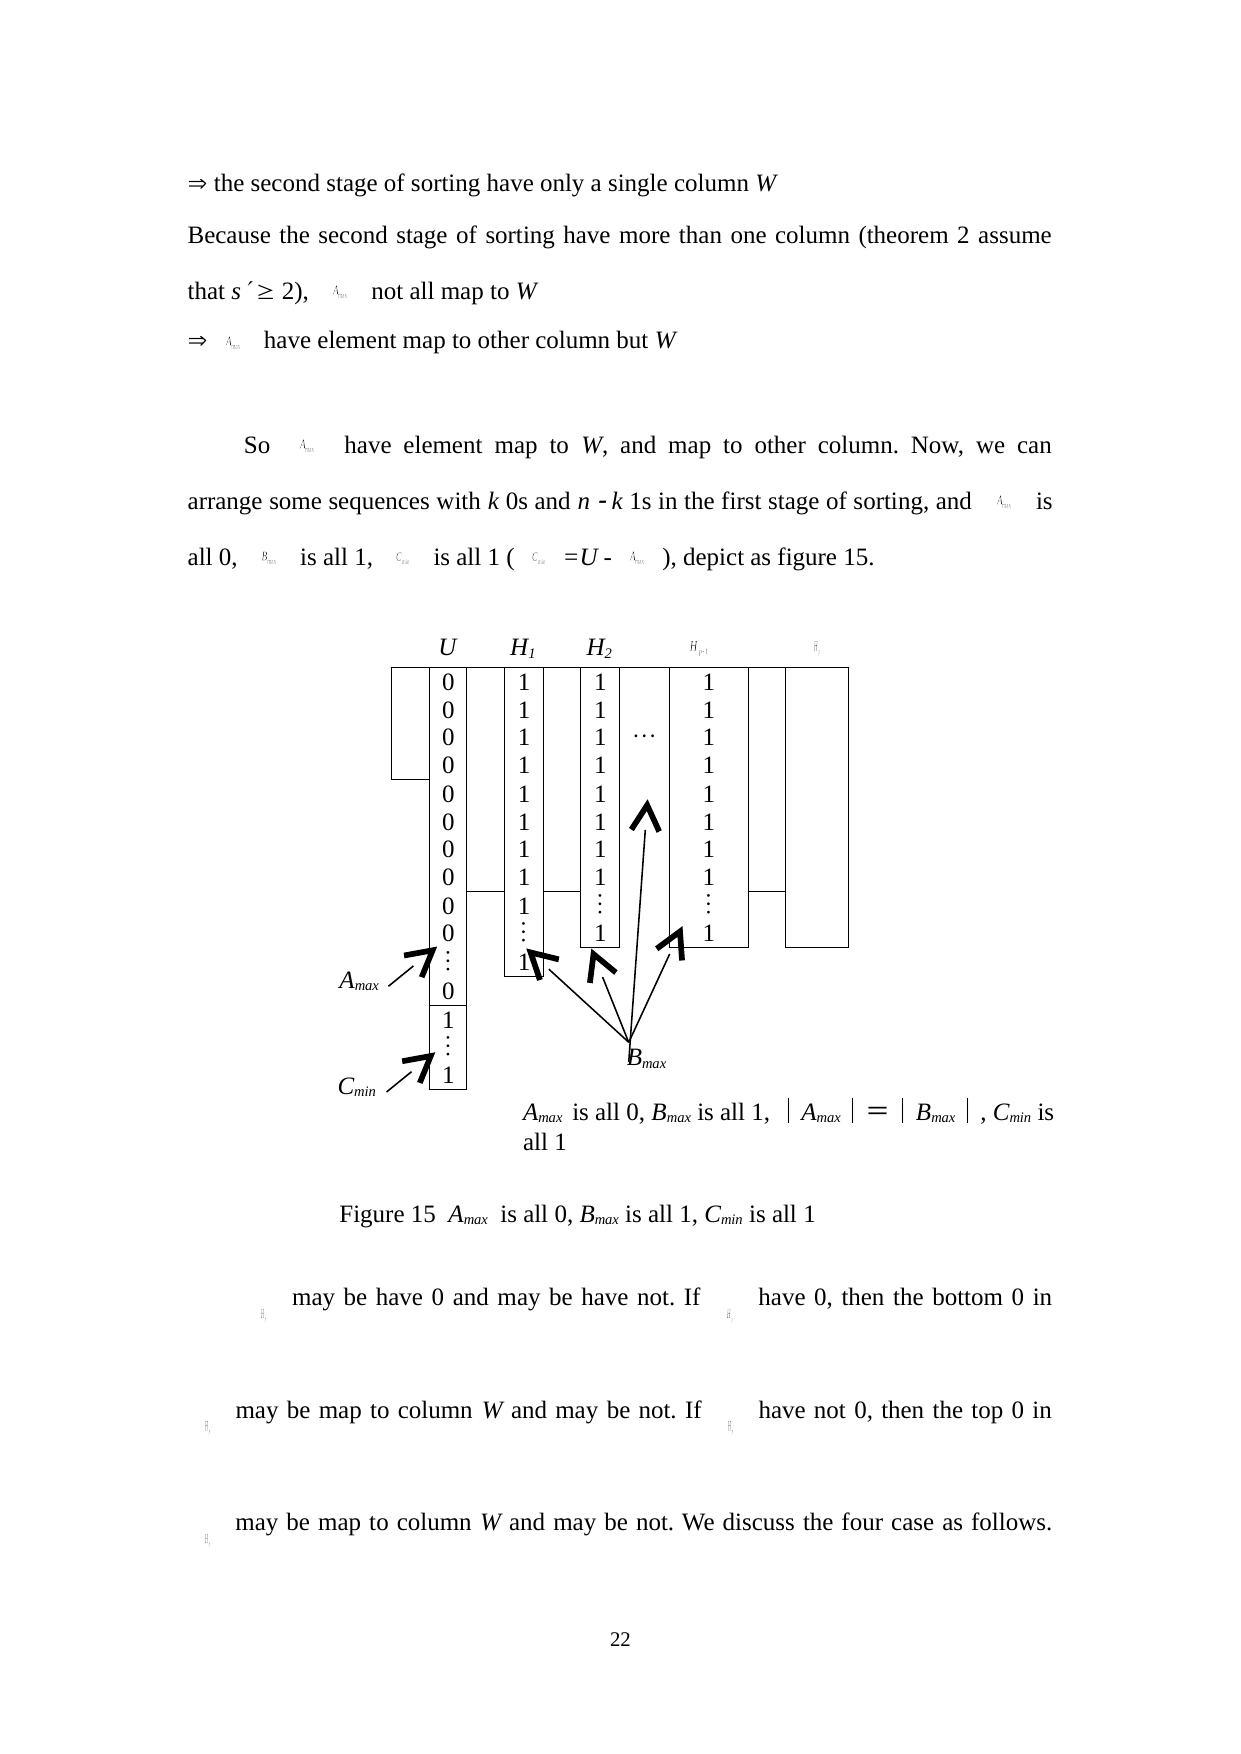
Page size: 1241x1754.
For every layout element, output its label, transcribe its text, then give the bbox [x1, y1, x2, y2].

text Figure 15 Amax is all 0, Bmax is all 1, Cmin is all 1 [339, 1200, 917, 1228]
table_cell 1 [670, 668, 748, 696]
table_cell 1 [670, 835, 748, 863]
table_cell [543, 1005, 581, 1033]
table_cell [592, 948, 619, 976]
table_cell 1 [505, 808, 543, 835]
text  have element map to other column but W [187, 323, 1053, 361]
table_cell 1 [581, 724, 619, 751]
table_cell 1 [581, 751, 619, 779]
table_cell [749, 892, 785, 919]
table_cell [786, 751, 848, 779]
table_cell [392, 696, 429, 723]
table_cell [467, 863, 504, 891]
text So have element map to W, and map to other column. Now, we can arrange some sequences with k 0s and n  k 1s in the first stage of sorting, and is all 0, is all 1, is all 1 (=U -), depict as figure 15. [187, 426, 1053, 576]
table_cell 1 [505, 696, 543, 723]
table_cell 1 [581, 668, 619, 696]
table_cell [620, 668, 669, 696]
table_cell 0 [430, 808, 466, 835]
table_cell 1 [670, 863, 748, 891]
table_cell [544, 920, 580, 947]
table_cell [544, 751, 580, 779]
table_cell [786, 724, 848, 751]
table_cell [749, 835, 785, 863]
table_cell 1 [581, 808, 619, 835]
table_cell [749, 751, 785, 779]
table_cell [640, 891, 669, 919]
table_cell [669, 1005, 748, 1033]
text may be have 0 and may be have not. If have 0, then the bottom 0 in may be map to column W and may be not. If have not 0, then the top 0 in may be map to column W and may be not. We discuss the four case as follows. [187, 1277, 1053, 1577]
table_cell [543, 976, 581, 1005]
table_cell [620, 779, 669, 808]
table_cell  [430, 947, 466, 976]
text  the second stage of sorting have only a single column W [187, 164, 1053, 202]
table_cell [392, 863, 429, 891]
table_cell [467, 808, 504, 835]
table_cell [404, 1061, 423, 1075]
table_header [543, 628, 581, 667]
table_header [748, 628, 786, 667]
table_cell [786, 976, 848, 1005]
table_cell  [581, 891, 619, 919]
table_cell [406, 976, 429, 1005]
table_cell [620, 920, 638, 947]
table_cell [467, 724, 504, 751]
table_cell [749, 808, 785, 835]
table_cell [467, 835, 504, 863]
table_cell [392, 780, 429, 808]
table_cell  [620, 724, 669, 751]
table_cell [631, 1034, 669, 1061]
table_cell [786, 668, 848, 696]
table_cell  [430, 1034, 466, 1061]
table_cell 0 [430, 863, 466, 891]
table_cell 1 [670, 724, 748, 751]
table_cell 0 [430, 891, 466, 919]
table_cell [620, 947, 636, 976]
table_cell [749, 668, 785, 696]
text Because the second stage of sorting have more than one column (theorem 2 assume that s  2), not all map to W [187, 216, 1053, 309]
table_cell [620, 976, 634, 1005]
table_cell [544, 724, 580, 751]
table_cell [392, 835, 429, 863]
table_cell [467, 1005, 504, 1033]
table_cell [467, 779, 504, 808]
table_cell [749, 863, 785, 891]
table_cell 1 [581, 779, 619, 808]
table_cell [632, 1005, 644, 1031]
table_cell [581, 976, 612, 1005]
table_cell [635, 1005, 669, 1033]
table_cell [786, 808, 848, 835]
table_cell [392, 668, 429, 696]
table_cell [544, 696, 580, 723]
table_cell [669, 948, 748, 976]
table_cell [786, 948, 848, 976]
table_cell [669, 1034, 748, 1061]
table_cell [644, 835, 669, 863]
table_cell 1 [581, 863, 619, 891]
table_cell [604, 976, 619, 1005]
table_cell [406, 955, 425, 970]
table_cell [406, 957, 426, 976]
table_cell [786, 1061, 848, 1082]
table_cell  [670, 891, 748, 919]
table_cell [620, 1005, 631, 1033]
table_cell [786, 863, 848, 891]
table_cell [661, 960, 669, 976]
table_cell 1 [505, 947, 543, 976]
table_cell [559, 976, 581, 996]
table_cell [404, 1063, 429, 1089]
table_cell 1 [670, 696, 748, 723]
table_cell [392, 947, 429, 958]
table_cell [648, 976, 669, 1005]
table_cell [620, 751, 669, 779]
table_header [392, 628, 429, 667]
table_cell [620, 1061, 669, 1082]
table_cell [669, 1061, 748, 1082]
table_cell [392, 1005, 429, 1033]
table_cell 1 [505, 724, 543, 751]
table_header H1 [504, 628, 543, 667]
table_cell 1 [581, 835, 619, 863]
table_header [786, 628, 848, 667]
table_cell 0 [430, 751, 466, 779]
table_cell [467, 892, 504, 919]
table_cell [467, 751, 504, 779]
table_cell [748, 947, 786, 976]
table_cell 1 [430, 1061, 466, 1089]
table_cell [392, 1034, 429, 1061]
table_cell 1 [670, 808, 748, 835]
table_cell [748, 976, 786, 1005]
table_cell 1 [430, 1006, 466, 1033]
table_cell [467, 668, 504, 696]
table_cell [591, 1005, 619, 1031]
table_cell [786, 920, 848, 947]
table_cell 0 [430, 724, 466, 751]
table_cell [786, 835, 848, 863]
table_cell [544, 863, 580, 891]
table_cell 1 [505, 668, 543, 696]
table_cell [467, 947, 504, 976]
table_cell 0 [430, 835, 466, 863]
table_cell [786, 1005, 848, 1033]
table_cell [392, 751, 429, 779]
table_cell [543, 1034, 581, 1061]
table_cell 1 [505, 863, 543, 891]
table_cell [544, 668, 580, 696]
table_cell [581, 948, 591, 976]
table_cell 1 [670, 751, 748, 779]
table_cell [467, 1034, 504, 1061]
table_cell [392, 920, 429, 947]
table_cell [467, 696, 504, 723]
table_cell [467, 1061, 504, 1089]
table_cell 1 [581, 696, 619, 723]
table_cell [543, 1061, 581, 1082]
table_header [669, 628, 748, 667]
table_cell  [505, 920, 543, 947]
table_cell [392, 808, 429, 835]
table_cell 0 [430, 779, 466, 808]
table_cell [748, 1005, 786, 1033]
table_cell [620, 1037, 629, 1061]
table_cell 1 [505, 835, 543, 863]
table_cell 0 [430, 696, 466, 723]
table_cell 0 [430, 920, 466, 947]
table_cell [544, 892, 580, 919]
table_header [620, 628, 669, 667]
table_cell 1 [670, 920, 748, 947]
table_cell [467, 976, 504, 1005]
table_cell 1 [670, 779, 748, 808]
table_cell [786, 1034, 848, 1061]
table_cell [620, 891, 640, 919]
table_cell [620, 863, 642, 891]
table_cell [392, 724, 429, 751]
table_cell 1 [505, 779, 543, 808]
table_cell [504, 1034, 543, 1061]
table_cell [544, 835, 580, 863]
table_header [467, 628, 504, 667]
table_cell [786, 779, 848, 808]
table_cell [581, 1034, 619, 1061]
table_cell [638, 920, 669, 947]
table_cell [504, 1061, 543, 1089]
table_cell [544, 779, 580, 808]
table_cell 1 [505, 891, 543, 919]
table_cell [636, 947, 669, 976]
table_cell [504, 1005, 543, 1033]
table_cell [620, 696, 669, 723]
table_cell [392, 891, 429, 919]
table_cell [634, 976, 658, 1005]
table_cell [786, 891, 848, 919]
table_cell [749, 779, 785, 808]
table_cell 1 [505, 751, 543, 779]
table_cell [467, 920, 504, 947]
table_cell [749, 724, 785, 751]
table_cell 0 [430, 668, 466, 696]
table_cell 1 [581, 920, 619, 947]
table_cell [786, 696, 848, 723]
table_cell 0 [430, 976, 466, 1005]
table_cell [748, 1034, 786, 1061]
table_header U [429, 628, 467, 667]
table_cell [504, 977, 543, 1005]
table_cell [620, 835, 644, 863]
table_cell [544, 808, 580, 835]
table_header H2 [581, 628, 619, 667]
table_cell [544, 947, 581, 976]
table_cell [748, 1061, 786, 1082]
table_cell [642, 863, 669, 891]
table_cell [581, 1005, 616, 1033]
table_cell [620, 808, 669, 835]
table_cell [581, 1061, 619, 1082]
table_cell [749, 920, 785, 947]
table_cell [749, 696, 785, 723]
table_cell [669, 976, 748, 1005]
